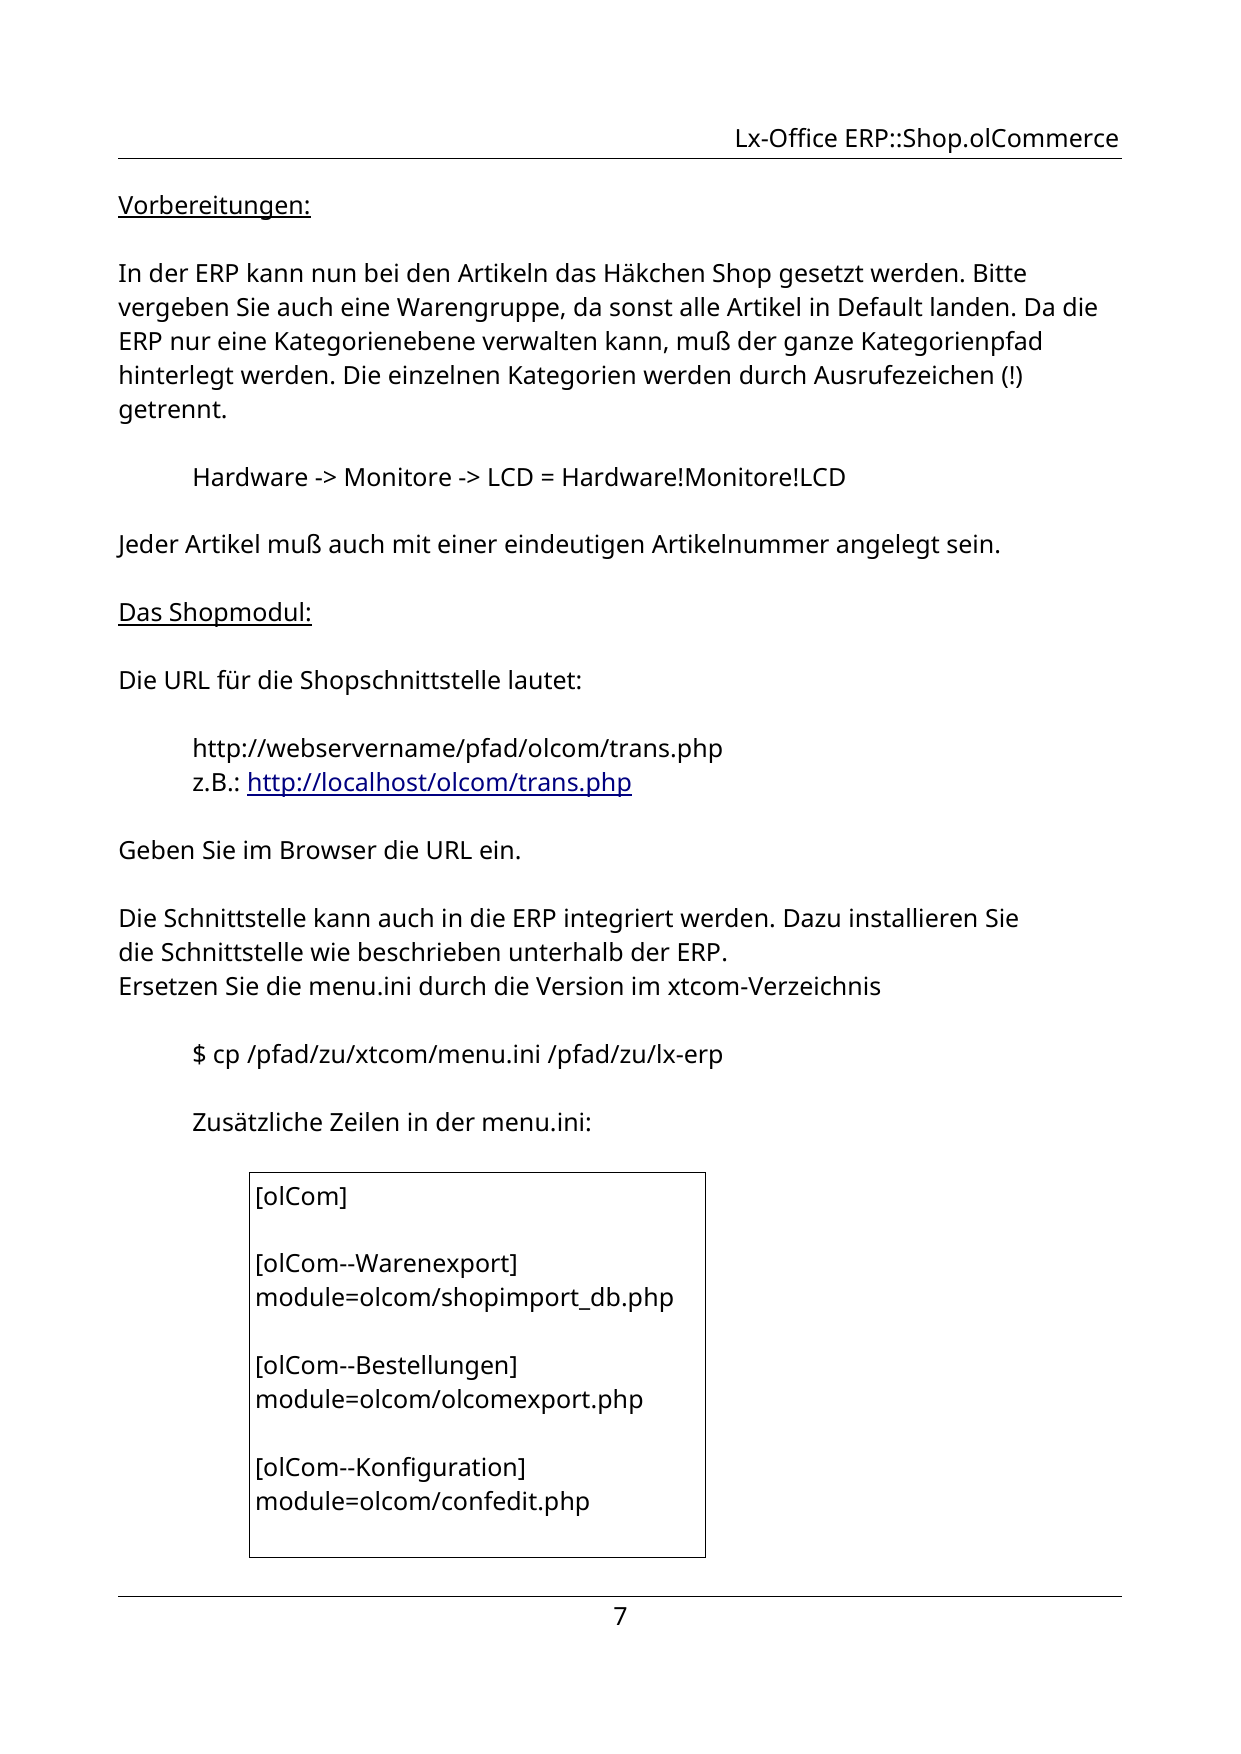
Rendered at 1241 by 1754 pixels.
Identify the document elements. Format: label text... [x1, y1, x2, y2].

text Geben Sie im Browser die URL ein. [118, 833, 1122, 867]
text Vorbereitungen: [118, 187, 1122, 221]
table_header [olCom] [olCom--Warenexport] module=olcom/shopimport_db.php [olCom--Bestellungen] module=olcom/olcomexport.php [olCom--Konfiguration] module=olcom/confedit.php [250, 1173, 705, 1557]
text Zusätzliche Zeilen in der menu.ini: [118, 1104, 1122, 1138]
text Die Schnittstelle kann auch in die ERP integriert werden. Dazu installieren Sie [118, 901, 1122, 934]
text http://webservername/pfad/olcom/trans.php [118, 731, 1122, 765]
text $ cp /pfad/zu/xtcom/menu.ini /pfad/zu/lx-erp [118, 1036, 1122, 1070]
text Hardware -> Monitore -> LCD = Hardware!Monitore!LCD [118, 459, 1122, 493]
text Die URL für die Shopschnittstelle lautet: [118, 663, 1122, 697]
text Das Shopmodul: [118, 595, 1122, 629]
text z.B.: http://localhost/olcom/trans.php [118, 765, 1122, 799]
text Ersetzen Sie die menu.ini durch die Version im xtcom-Verzeichnis [118, 968, 1122, 1002]
text Jeder Artikel muß auch mit einer eindeutigen Artikelnummer angelegt sein. [118, 527, 1122, 561]
text die Schnittstelle wie beschrieben unterhalb der ERP. [118, 934, 1122, 968]
text In der ERP kann nun bei den Artikeln das Häkchen Shop gesetzt werden. Bitte vergeben Sie auch eine Warengruppe, da sonst alle Artikel in Default landen. Da die ERP nur eine Kategorienebene verwalten kann, muß der ganze Kategorienpfad hinterlegt werden. Die einzelnen Kategorien werden durch Ausrufezeichen (!) getrennt. [118, 255, 1122, 425]
